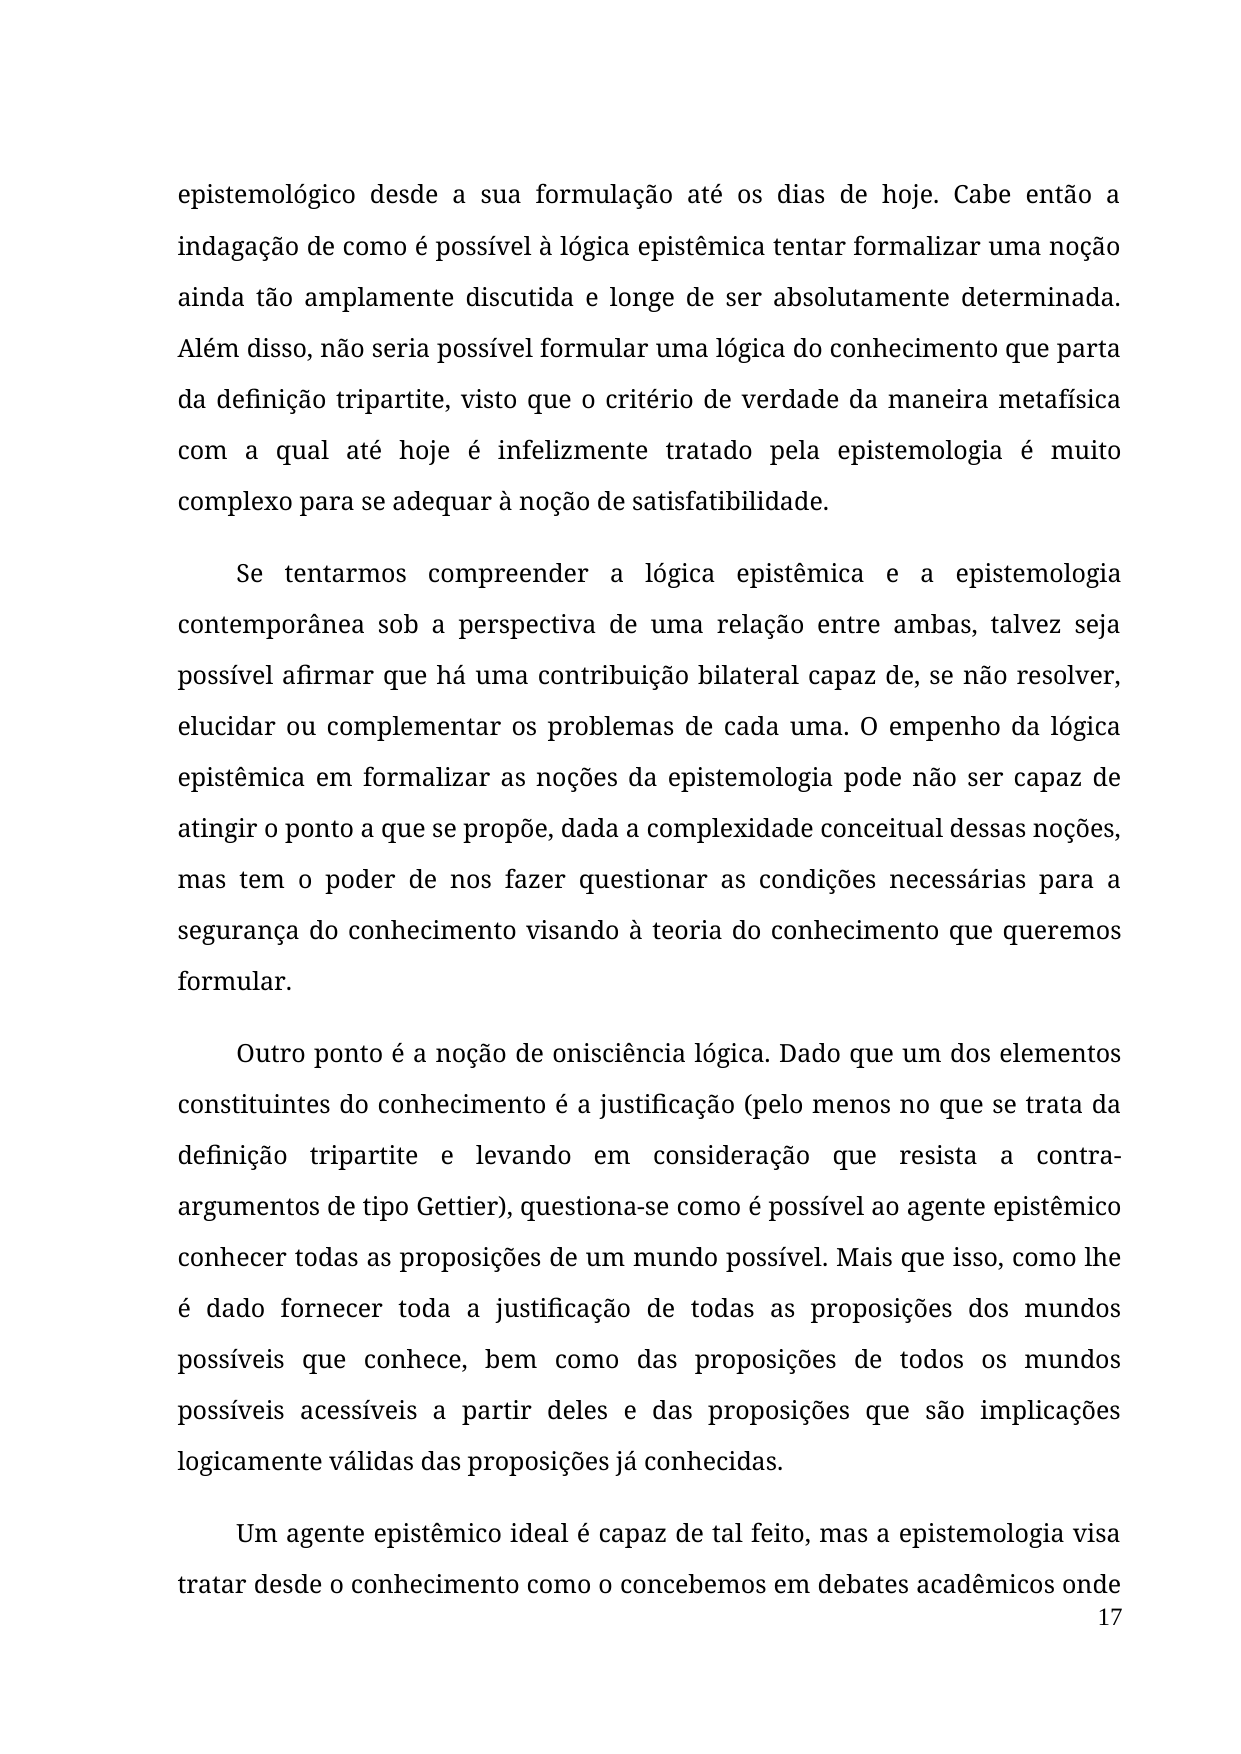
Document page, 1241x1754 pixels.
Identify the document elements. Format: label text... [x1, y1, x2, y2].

text Outro ponto é a noção de onisciência lógica. Dado que um dos elementos constituintes do conhecimento é a justificação (pelo menos no que se trata da definição tripartite e levando em consideração que resista a contra-argumentos de tipo Gettier), questiona-se como é possível ao agente epistêmico conhecer todas as proposições de um mundo possível. Mais que isso, como lhe é dado fornecer toda a justificação de todas as proposições dos mundos possíveis que conhece, bem como das proposições de todos os mundos possíveis acessíveis a partir deles e das proposições que são implicações logicamente válidas das proposições já conhecidas. [177, 1036, 1122, 1478]
text Um agente epistêmico ideal é capaz de tal feito, mas a epistemologia visa tratar desde o conhecimento como o concebemos em debates acadêmicos onde [177, 1516, 1122, 1601]
text Se tentarmos compreender a lógica epistêmica e a epistemologia contemporânea sob a perspectiva de uma relação entre ambas, talvez seja possível afirmar que há uma contribuição bilateral capaz de, se não resolver, elucidar ou complementar os problemas de cada uma. O empenho da lógica epistêmica em formalizar as noções da epistemologia pode não ser capaz de atingir o ponto a que se propõe, dada a complexidade conceitual dessas noções, mas tem o poder de nos fazer questionar as condições necessárias para a segurança do conhecimento visando à teoria do conhecimento que queremos formular. [177, 555, 1122, 998]
text epistemológico desde a sua formulação até os dias de hoje. Cabe então a indagação de como é possível à lógica epistêmica tentar formalizar uma noção ainda tão amplamente discutida e longe de ser absolutamente determinada. Além disso, não seria possível formular uma lógica do conhecimento que parta da definição tripartite, visto que o critério de verdade da maneira metafísica com a qual até hoje é infelizmente tratado pela epistemologia é muito complexo para se adequar à noção de satisfatibilidade. [177, 177, 1122, 517]
